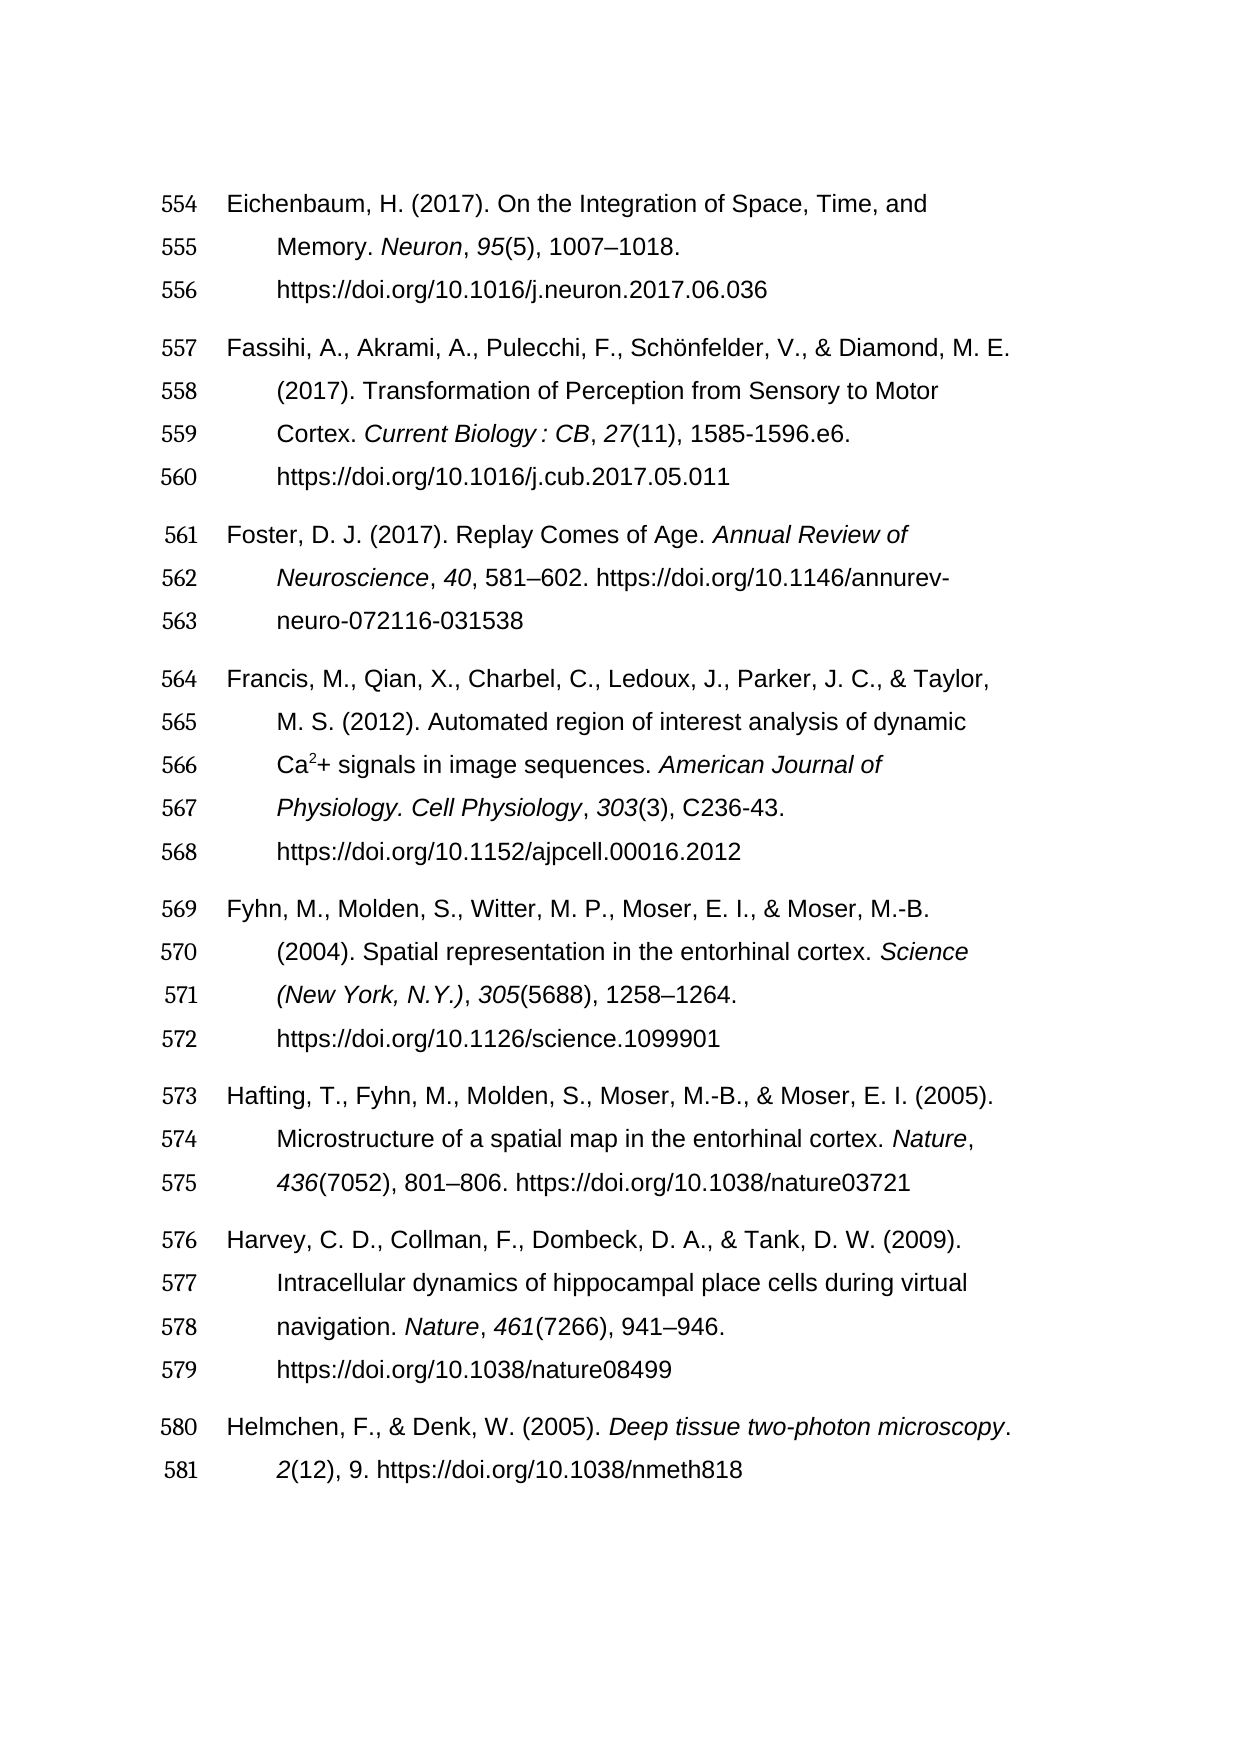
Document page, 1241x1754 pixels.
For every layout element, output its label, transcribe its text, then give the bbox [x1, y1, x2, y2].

text Francis, M., Qian, X., Charbel, C., Ledoux, J., Parker, J. C., & Taylor, M. S. (2012). Automated region of interest analysis of dynamic Ca2+ signals in image sequences. American Journal of Physiology. Cell Physiology, 303(3), C236-43. https://doi.org/10.1152/ajpcell.00016.2012 [226, 664, 1014, 865]
text Fassihi, A., Akrami, A., Pulecchi, F., Schönfelder, V., & Diamond, M. E. (2017). Transformation of Perception from Sensory to Motor Cortex. Current Biology : CB, 27(11), 1585-1596.e6. https://doi.org/10.1016/j.cub.2017.05.011 [226, 333, 1014, 491]
text Helmchen, F., & Denk, W. (2005). Deep tissue two-photon microscopy. 2(12), 9. https://doi.org/10.1038/nmeth818 [226, 1412, 1014, 1484]
text Eichenbaum, H. (2017). On the Integration of Space, Time, and Memory. Neuron, 95(5), 1007–1018. https://doi.org/10.1016/j.neuron.2017.06.036 [226, 189, 1014, 304]
text Hafting, T., Fyhn, M., Molden, S., Moser, M.-B., & Moser, E. I. (2005). Microstructure of a spatial map in the entorhinal cortex. Nature, 436(7052), 801–806. https://doi.org/10.1038/nature03721 [226, 1081, 1014, 1196]
text Foster, D. J. (2017). Replay Comes of Age. Annual Review of Neuroscience, 40, 581–602. https://doi.org/10.1146/annurev-neuro-072116-031538 [226, 520, 1014, 635]
text Fyhn, M., Molden, S., Witter, M. P., Moser, E. I., & Moser, M.-B. (2004). Spatial representation in the entorhinal cortex. Science (New York, N.Y.), 305(5688), 1258–1264. https://doi.org/10.1126/science.1099901 [226, 894, 1014, 1052]
text Harvey, C. D., Collman, F., Dombeck, D. A., & Tank, D. W. (2009). Intracellular dynamics of hippocampal place cells during virtual navigation. Nature, 461(7266), 941–946. https://doi.org/10.1038/nature08499 [226, 1225, 1014, 1383]
